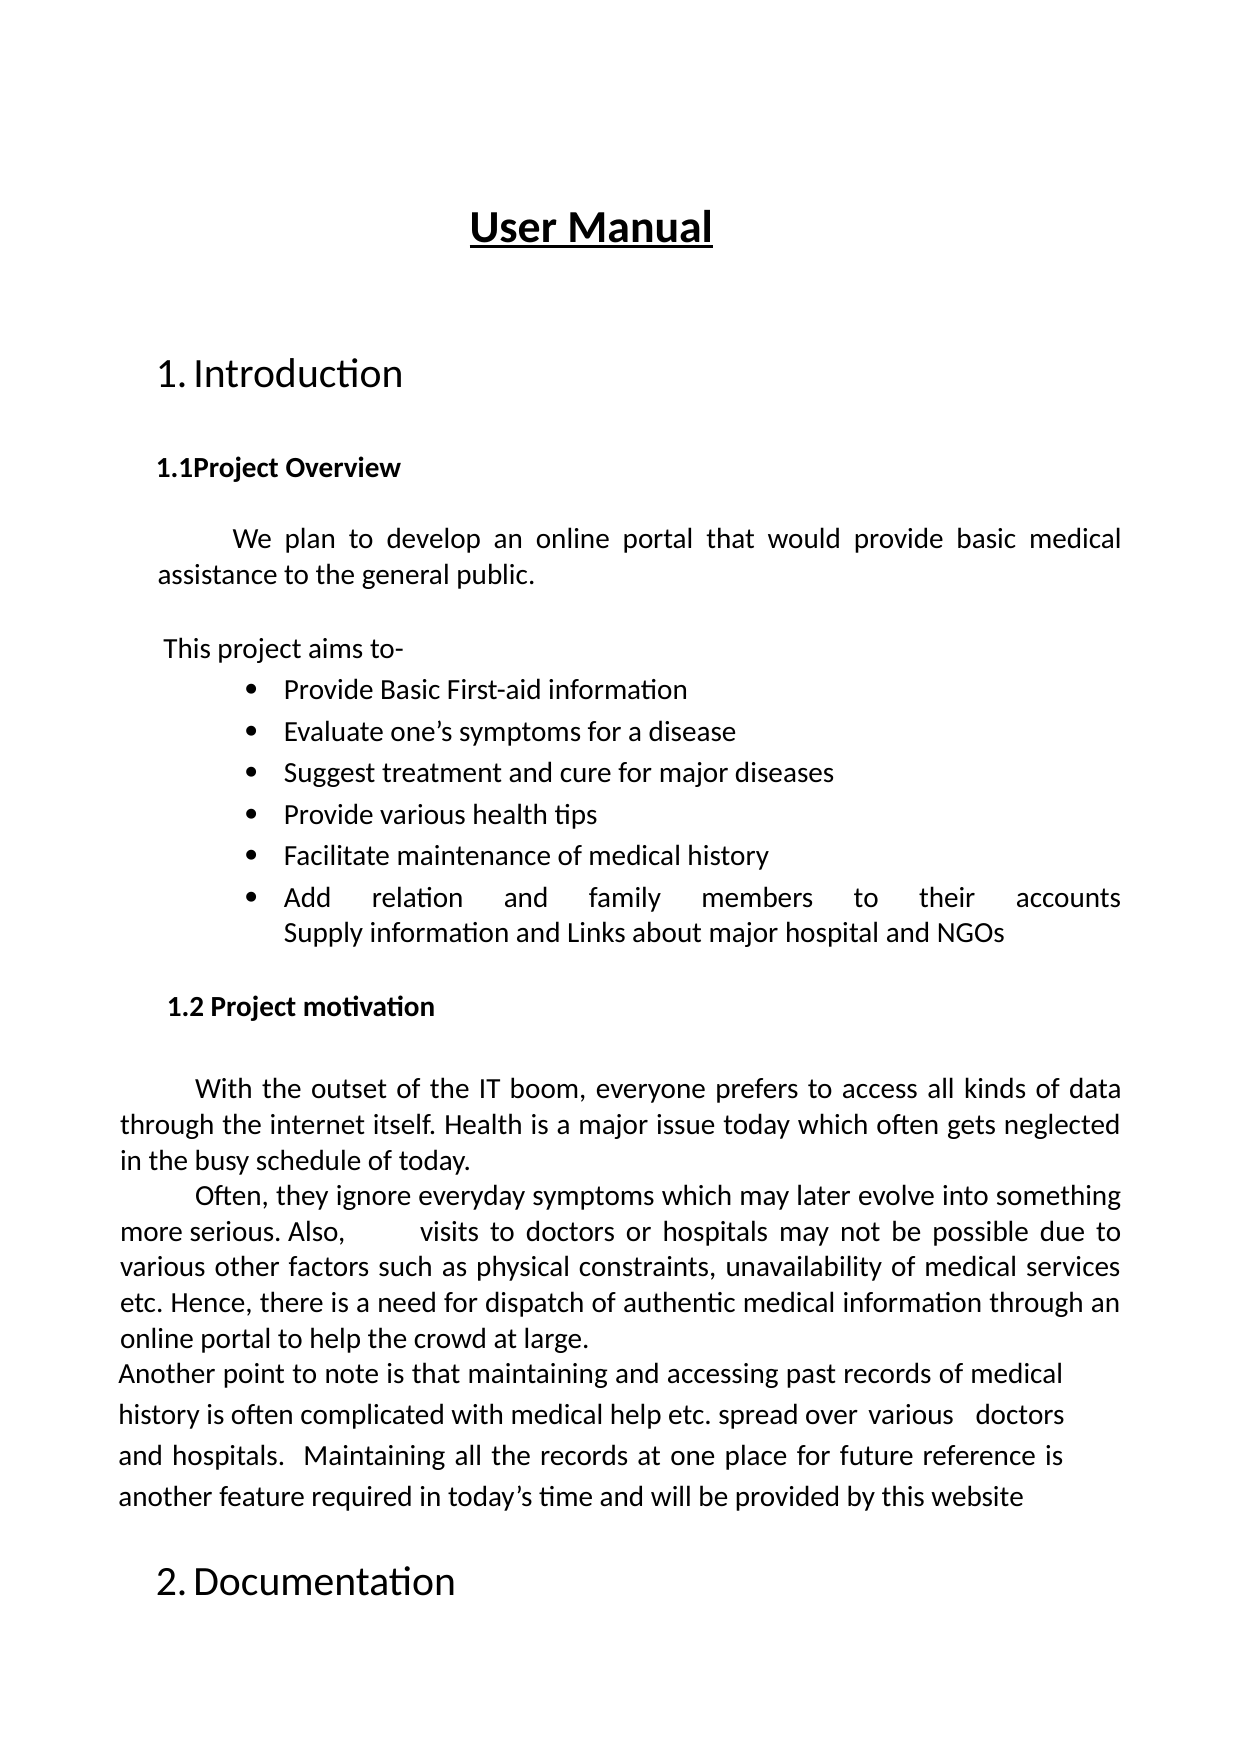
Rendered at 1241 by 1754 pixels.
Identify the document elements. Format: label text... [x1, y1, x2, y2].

list Suggest treatment and cure for major diseases [246, 754, 1122, 790]
list Add relation and family members to their accounts Supply information and Links about major hospital and NGOs [246, 879, 1122, 950]
list Documentation [156, 1555, 1122, 1606]
text 1.2 Project motivation [167, 988, 1064, 1024]
list Project Overview [156, 449, 1122, 484]
list We plan to develop an online portal that would provide basic medical assistance to the general public. [157, 520, 1122, 591]
list Provide Basic First-aid information [246, 671, 1122, 707]
list Facilitate maintenance of medical history [246, 837, 1122, 873]
text Often, they ignore everyday symptoms which may later evolve into something more serious. Also, visits to doctors or hospitals may not be possible due to various other factors such as physical constraints, unavailability of medical services etc. Hence, there is a need for dispatch of authentic medical information through an online portal to help the crowd at large. [120, 1177, 1122, 1355]
text This project aims to- [163, 630, 1122, 666]
text Another point to note is that maintaining and accessing past records of medical history is often complicated with medical help etc. spread over various doctors and hospitals. Maintaining all the records at one place for future reference is another feature required in today’s time and will be provided by this website [118, 1355, 1064, 1514]
list Evaluate one’s symptoms for a disease [246, 713, 1122, 748]
list Provide various health tips [246, 796, 1122, 831]
subtitle User Manual [118, 198, 1064, 253]
text With the outset of the IT boom, everyone prefers to access all kinds of data through the internet itself. Health is a major issue today which often gets neglected in the busy schedule of today. [120, 1070, 1122, 1177]
list Introduction [156, 347, 1122, 398]
